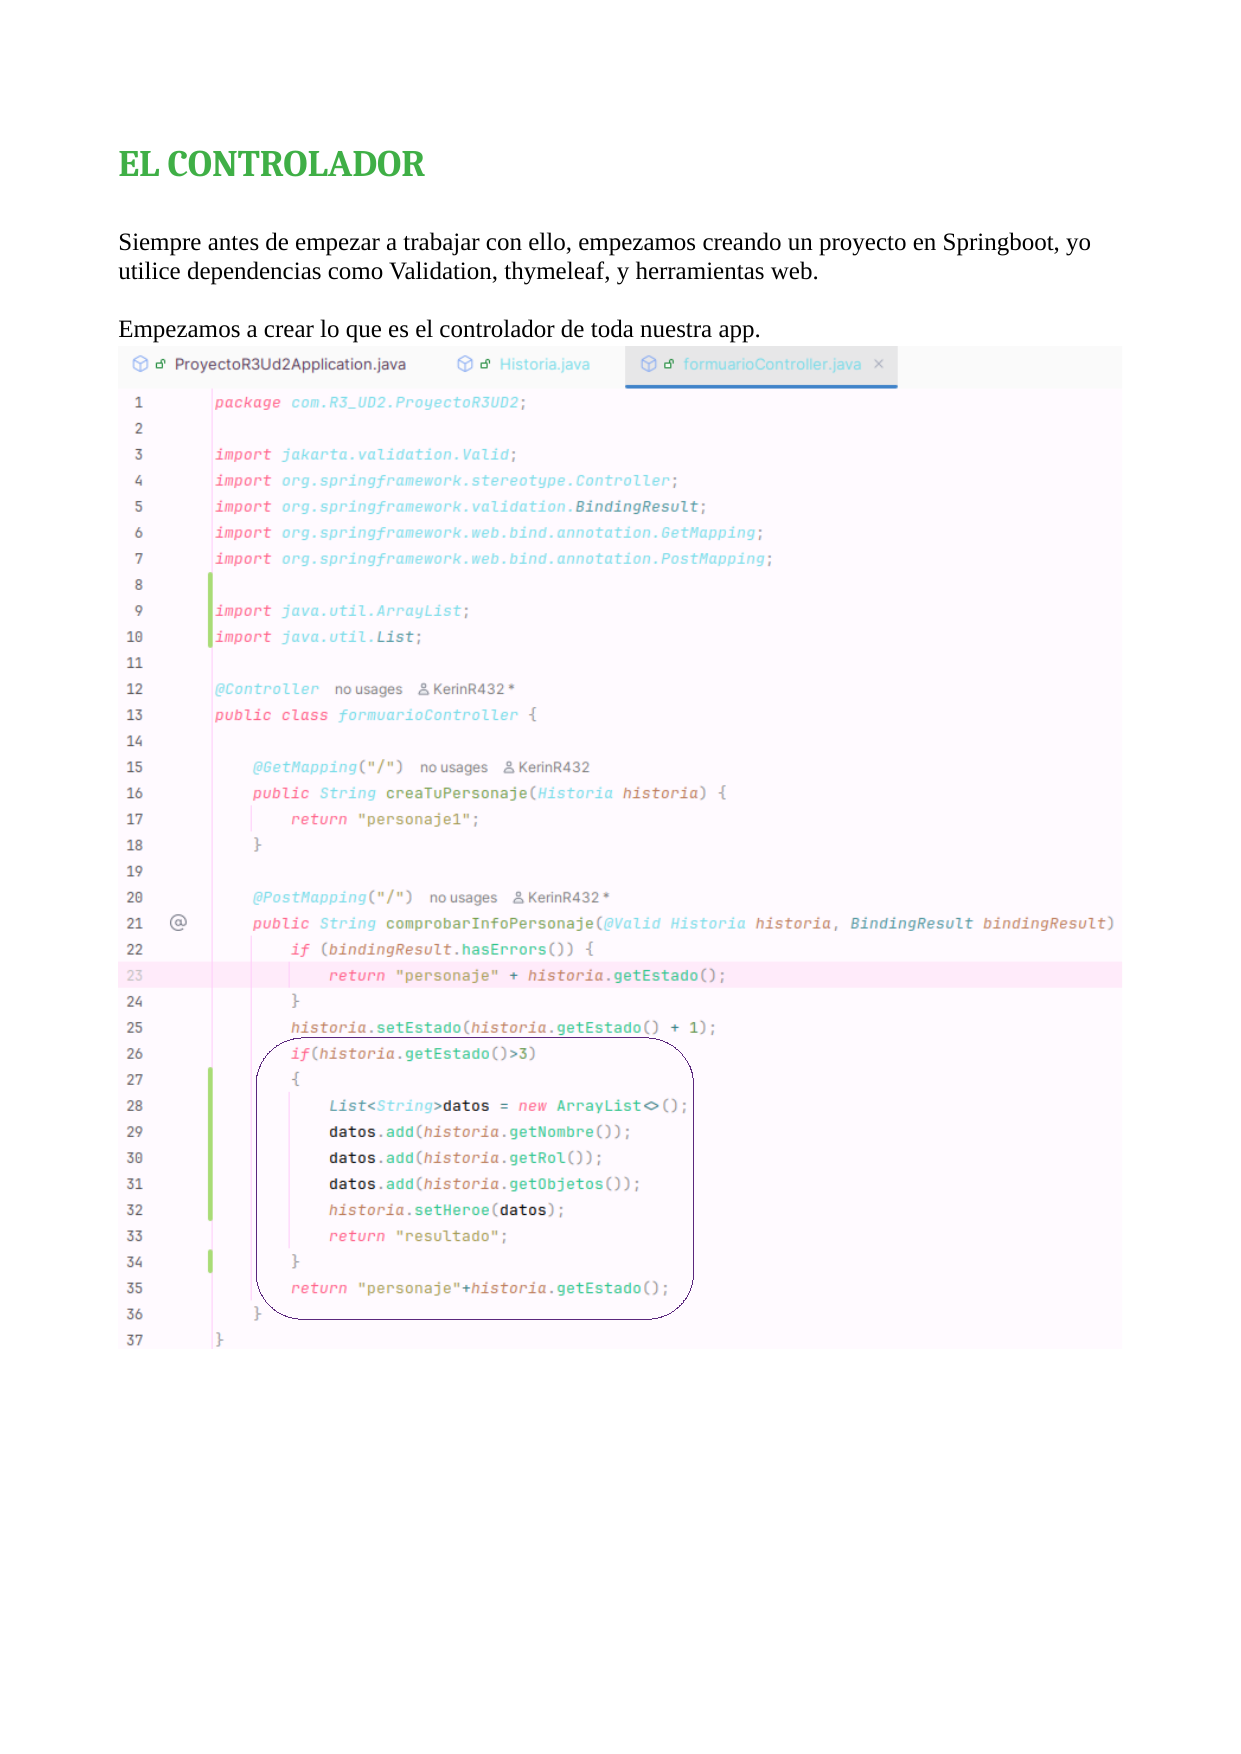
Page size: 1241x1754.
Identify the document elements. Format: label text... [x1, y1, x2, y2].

text Empezamos a crear lo que es el controlador de toda nuestra app. [118, 314, 1122, 342]
picture [118, 346, 1123, 1349]
text Siempre antes de empezar a trabajar con ello, empezamos creando un proyecto en Springboot, yo utilice dependencias como Validation, thymeleaf, y herramientas web. [118, 227, 1122, 314]
subtitle EL CONTROLADOR [118, 143, 1122, 186]
